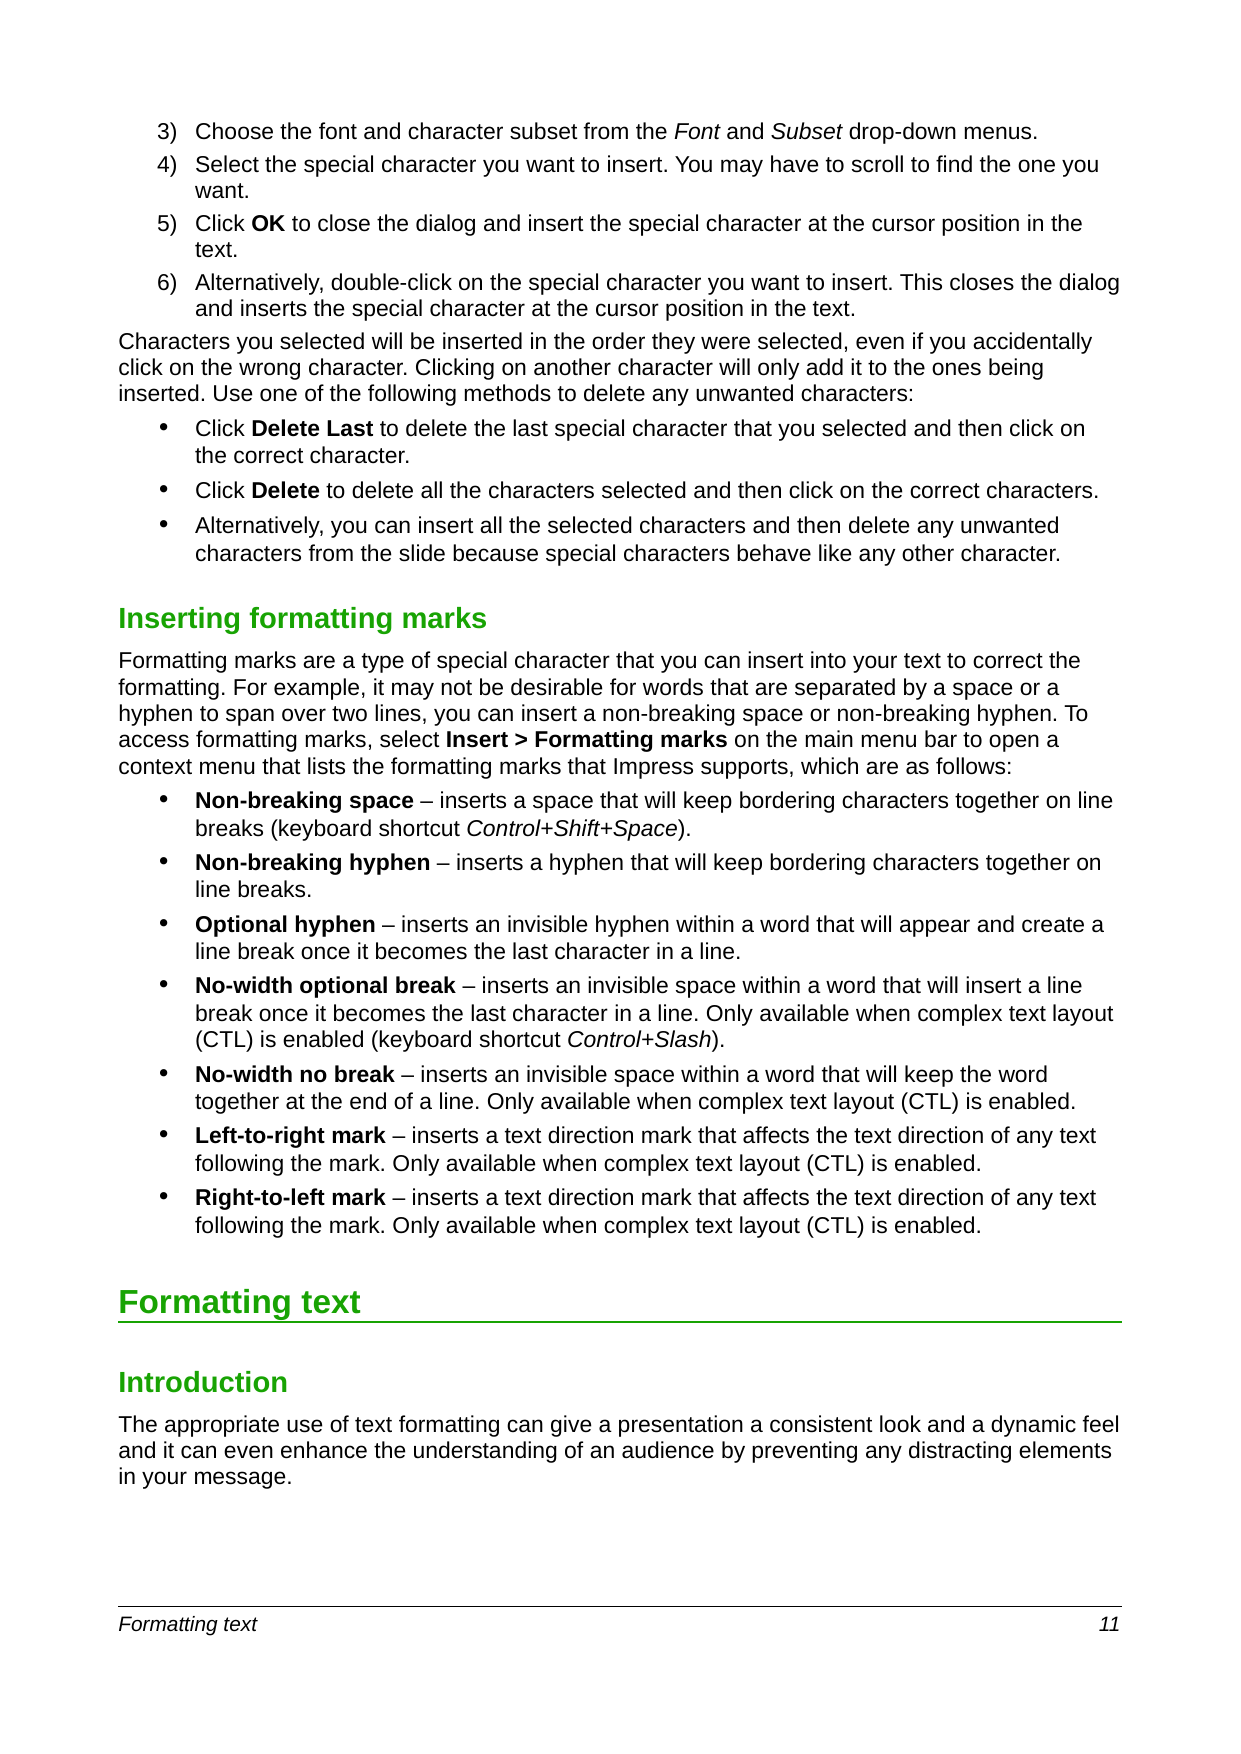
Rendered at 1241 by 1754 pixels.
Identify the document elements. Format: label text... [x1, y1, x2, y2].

list Non-breaking hyphen – inserts a hyphen that will keep bordering characters together on line breaks. [156, 847, 1122, 903]
list Choose the font and character subset from the Font and Subset drop-down menus. [177, 118, 1122, 144]
list Non-breaking space – inserts a space that will keep bordering characters together on line breaks (keyboard shortcut Control+Shift+Space). [156, 785, 1122, 841]
subtitle Formatting text [118, 1282, 1122, 1321]
list Alternatively, you can insert all the selected characters and then delete any unwanted characters from the slide because special characters behave like any other character. [156, 510, 1122, 566]
list Click Delete to delete all the characters selected and then click on the correct characters. [156, 475, 1122, 504]
list No-width optional break – inserts an invisible space within a word that will insert a line break once it becomes the last character in a line. Only available when complex text layout (CTL) is enabled (keyboard shortcut Control+Slash). [156, 971, 1122, 1053]
list Right-to-left mark – inserts a text direction mark that affects the text direction of any text following the mark. Only available when complex text layout (CTL) is enabled. [156, 1182, 1122, 1238]
subtitle Inserting formatting marks [118, 601, 1122, 635]
list Formatting marks are a type of special character that you can insert into your text to correct the formatting. For example, it may not be desirable for words that are separated by a space or a hyphen to span over two lines, you can insert a non-breaking space or non-breaking hyphen. To access formatting marks, select Insert > Formatting marks on the main menu bar to open a context menu that lists the formatting marks that Impress supports, which are as follows: [118, 647, 1122, 779]
list Left-to-right mark – inserts a text direction mark that affects the text direction of any text following the mark. Only available when complex text layout (CTL) is enabled. [156, 1121, 1122, 1176]
list No-width no break – inserts an invisible space within a word that will keep the word together at the end of a line. Only available when complex text layout (CTL) is enabled. [156, 1059, 1122, 1114]
list Click OK to close the dialog and insert the special character at the cursor position in the text. [177, 210, 1122, 262]
list Alternatively, double-click on the special character you want to insert. This closes the dialog and inserts the special character at the cursor position in the text. [177, 269, 1122, 321]
subtitle Introduction [118, 1364, 1122, 1398]
list Click Delete Last to delete the last special character that you selected and then click on the correct character. [156, 413, 1122, 469]
list Select the special character you want to insert. You may have to scroll to find the one you want. [177, 151, 1122, 203]
text The appropriate use of text formatting can give a presentation a consistent look and a dynamic feel and it can even enhance the understanding of an audience by preventing any distracting elements in your message. [118, 1411, 1122, 1489]
list Characters you selected will be inserted in the order they were selected, even if you accidentally click on the wrong character. Clicking on another character will only add it to the ones being inserted. Use one of the following methods to delete any unwanted characters: [118, 328, 1122, 407]
list Optional hyphen – inserts an invisible hyphen within a word that will appear and create a line break once it becomes the last character in a line. [156, 909, 1122, 964]
